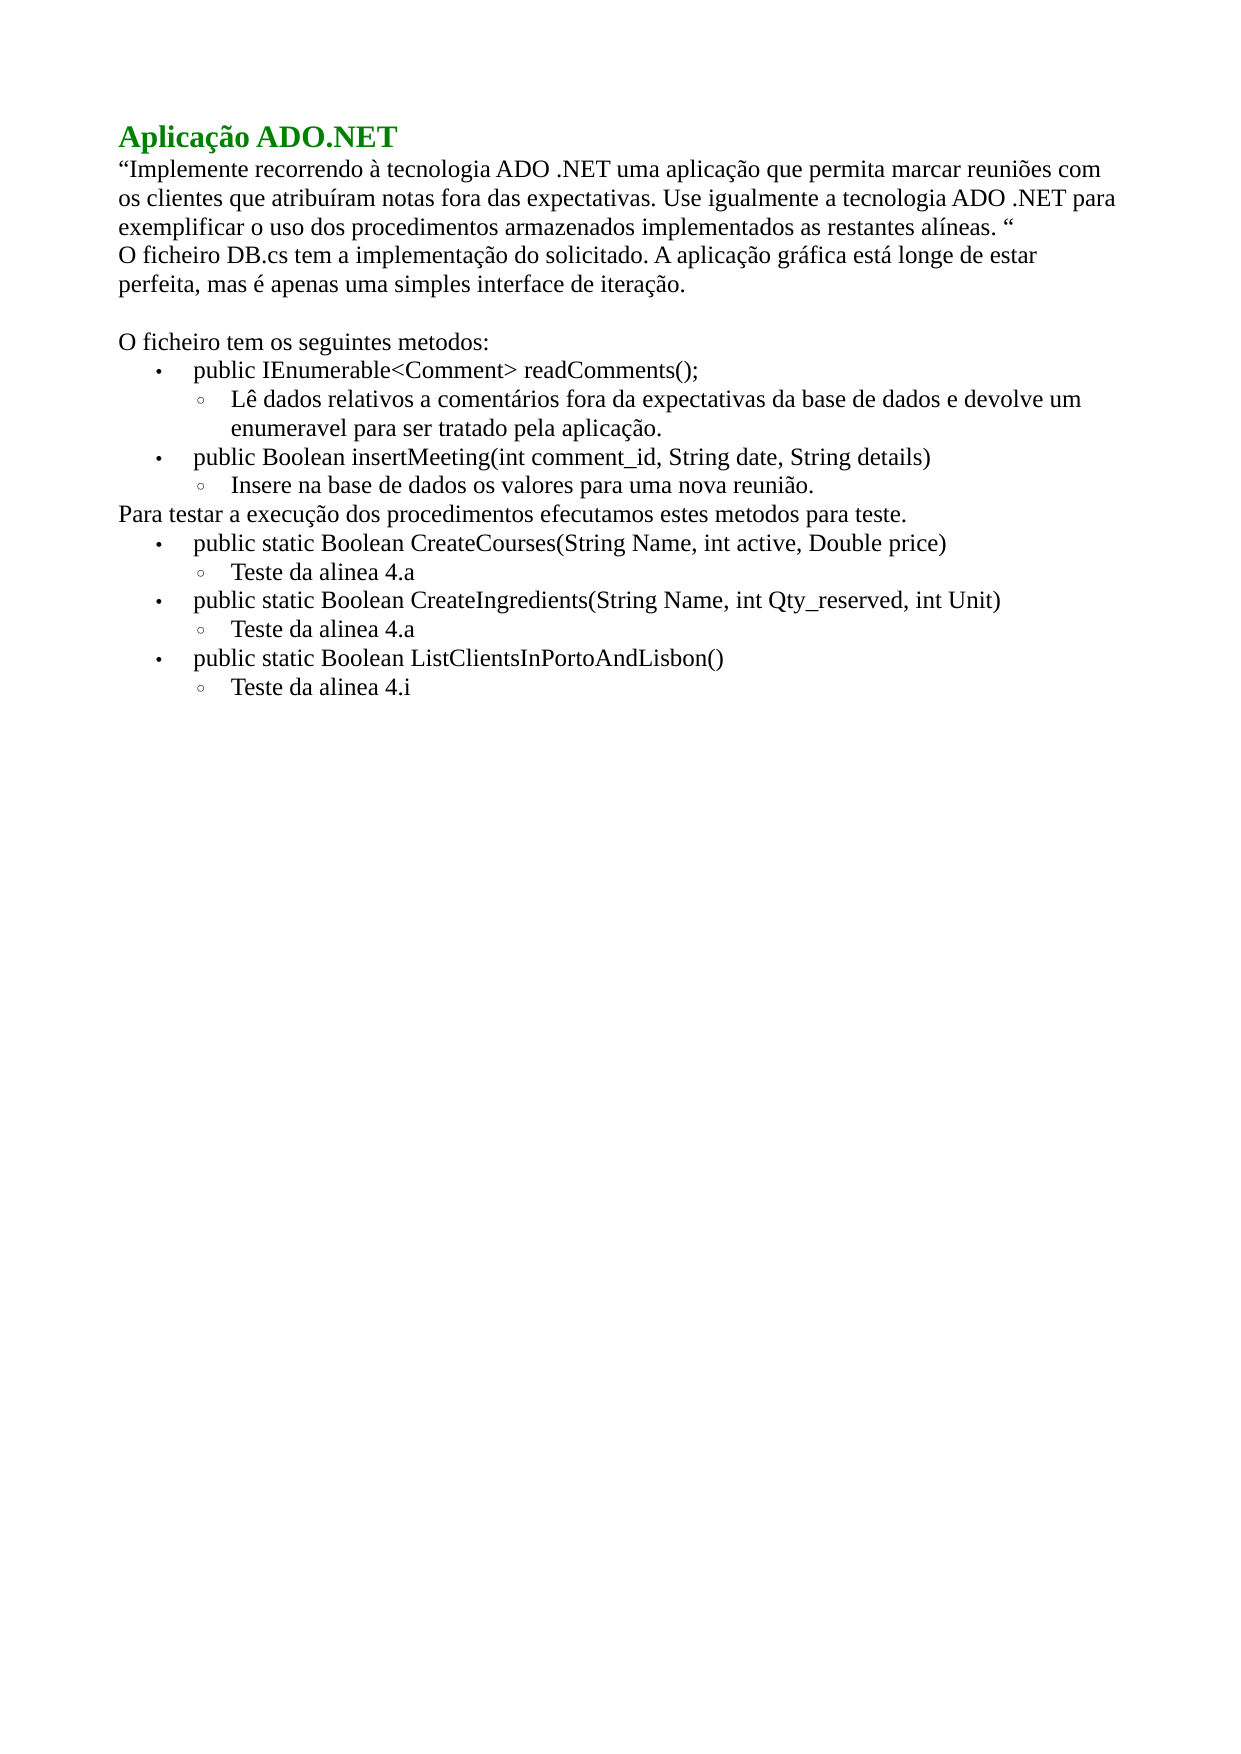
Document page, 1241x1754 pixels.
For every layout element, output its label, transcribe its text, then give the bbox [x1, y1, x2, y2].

text O ficheiro tem os seguintes metodos: [118, 327, 1122, 355]
text O ficheiro DB.cs tem a implementação do solicitado. A aplicação gráfica está longe de estar perfeita, mas é apenas uma simples interface de iteração. [118, 240, 1122, 298]
list Insere na base de dados os valores para uma nova reunião. [193, 470, 1122, 499]
subtitle Aplicação ADO.NET [118, 118, 1122, 154]
list Teste da alinea 4.a [193, 557, 1122, 585]
list Teste da alinea 4.i [193, 672, 1122, 700]
list public IEnumerable<Comment> readComments(); [156, 355, 1122, 384]
list public static Boolean ListClientsInPortoAndLisbon() [156, 643, 1122, 672]
text “Implemente recorrendo à tecnologia ADO .NET uma aplicação que permita marcar reuniões com os clientes que atribuíram notas fora das expectativas. Use igualmente a tecnologia ADO .NET para exemplificar o uso dos procedimentos armazenados implementados as restantes alíneas. “ [118, 154, 1122, 240]
list public static Boolean CreateIngredients(String Name, int Qty_reserved, int Unit) [156, 585, 1122, 614]
list public Boolean insertMeeting(int comment_id, String date, String details) [156, 442, 1122, 470]
list Lê dados relativos a comentários fora da expectativas da base de dados e devolve um enumeravel para ser tratado pela aplicação. [193, 384, 1122, 442]
list public static Boolean CreateCourses(String Name, int active, Double price) [156, 528, 1122, 557]
list Teste da alinea 4.a [193, 614, 1122, 643]
text Para testar a execução dos procedimentos efecutamos estes metodos para teste. [118, 499, 1122, 528]
